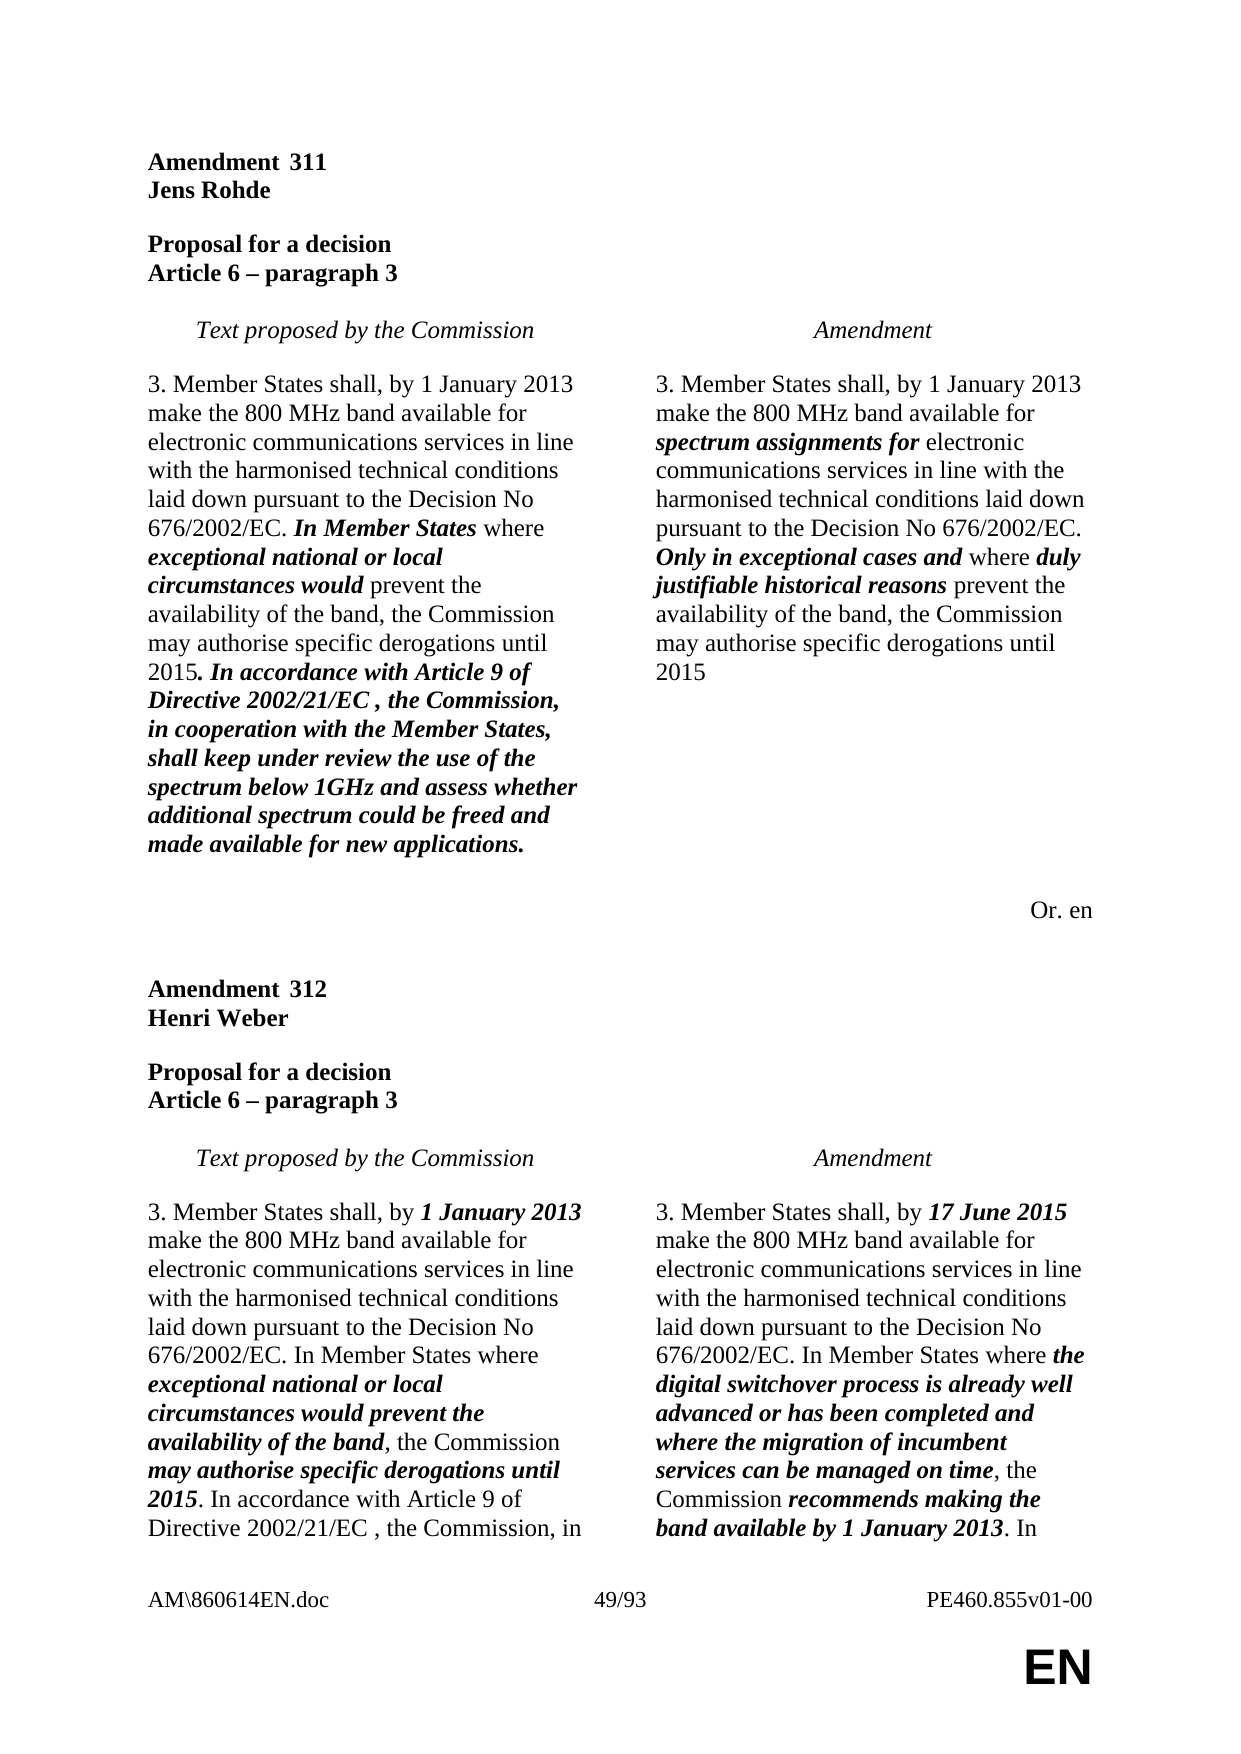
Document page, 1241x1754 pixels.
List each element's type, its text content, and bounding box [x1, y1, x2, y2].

table_cell Text proposed by the Commission [112, 1143, 620, 1197]
table_cell 3. Member States shall, by 1 January 2013 make the 800 MHz band available for spectrum assignments for electronic communications services in line with the harmonised technical conditions laid down pursuant to the Decision No 676/2002/EC. Only in exceptional cases and where duly justifiable historical reasons prevent the availability of the band, the Commission may authorise specific derogations until 2015 [620, 369, 1128, 871]
text <Amend>Amendment <NumAm>312</NumAm> [148, 974, 1093, 1003]
text <DocAmend>Proposal for a decision</DocAmend> [148, 229, 1093, 258]
table_cell 3. Member States shall, by 1 January 2013 make the 800 MHz band available for electronic communications services in line with the harmonised technical conditions laid down pursuant to the Decision No 676/2002/EC. In Member States where exceptional national or local circumstances would prevent the availability of the band, the Commission may authorise specific derogations until 2015. In accordance with Article 9 of Directive 2002/21/EC , the Commission, in cooperation with the Member States, shall keep under review the use of the spectrum below 1GHz and assess whether additional spectrum could be freed and made available for new applications. [112, 369, 620, 871]
table_cell Amendment [620, 316, 1128, 369]
text Or. <Original>{EN}en</Original> [148, 896, 1093, 924]
text <Article>Article 6 – paragraph 3 </Article> [148, 1086, 1093, 1114]
table_cell 3. Member States shall, by 1 January 2013 make the 800 MHz band available for electronic communications services in line with the harmonised technical conditions laid down pursuant to the Decision No 676/2002/EC. In Member States where exceptional national or local circumstances would prevent the availability of the band, the Commission may authorise specific derogations until 2015. In accordance with Article 9 of Directive 2002/21/EC , the Commission, in [112, 1197, 620, 1542]
table_cell Amendment [620, 1143, 1128, 1197]
table_header [112, 1114, 1128, 1143]
text <Members>Jens Rohde</Members> [148, 176, 1093, 204]
table_header [112, 287, 1128, 316]
text <Amend>Amendment <NumAm>311</NumAm> [148, 147, 1093, 176]
text <Article>Article 6 – paragraph 3 </Article> [148, 258, 1093, 287]
table_cell Text proposed by the Commission [112, 316, 620, 369]
text <Members>Henri Weber</Members> [148, 1003, 1093, 1032]
text <DocAmend>Proposal for a decision</DocAmend> [148, 1057, 1093, 1086]
table_cell 3. Member States shall, by 17 June 2015 make the 800 MHz band available for electronic communications services in line with the harmonised technical conditions laid down pursuant to the Decision No 676/2002/EC. In Member States where the digital switchover process is already well advanced or has been completed and where the migration of incumbent services can be managed on time, the Commission recommends making the band available by 1 January 2013. In [620, 1197, 1128, 1542]
